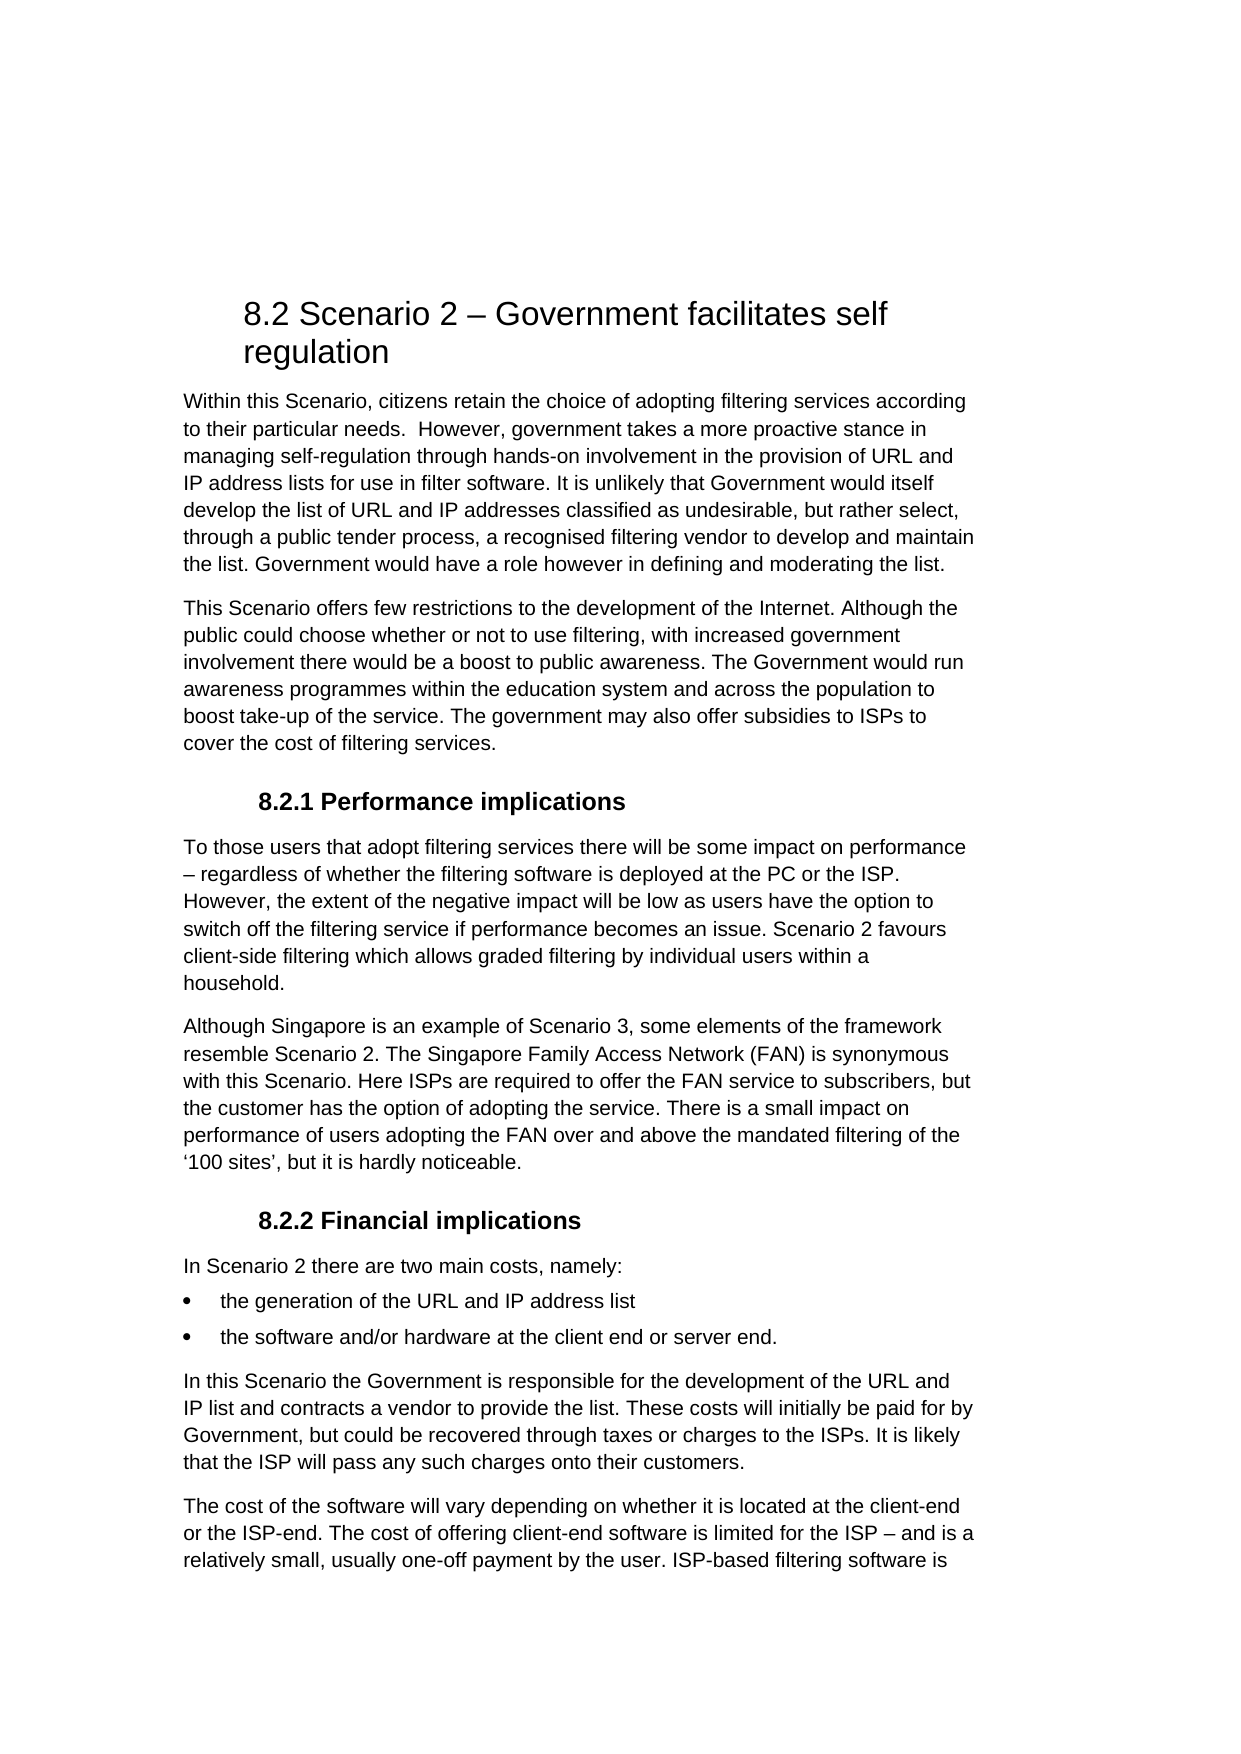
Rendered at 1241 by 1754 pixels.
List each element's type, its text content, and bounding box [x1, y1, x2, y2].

text Within this Scenario, citizens retain the choice of adopting filtering services according to their particular needs. However, government takes a more proactive stance in managing self-regulation through hands-on involvement in the provision of URL and IP address lists for use in filter software. It is unlikely that Government would itself develop the list of URL and IP addresses classified as undesirable, but rather select, through a public tender process, a recognised filtering vendor to develop and maintain the list. Government would have a role however in defining and moderating the list. [183, 387, 975, 577]
subtitle 8.2.1 Performance implications [183, 787, 975, 816]
list the software and/or hardware at the client end or server end. [183, 1323, 975, 1350]
text In Scenario 2 there are two main costs, namely: [183, 1252, 975, 1279]
text This Scenario offers few restrictions to the development of the Internet. Although the public could choose whether or not to use filtering, with increased government involvement there would be a boost to public awareness. The Government would run awareness programmes within the education system and across the population to boost take-up of the service. The government may also offer subsidies to ISPs to cover the cost of filtering services. [183, 593, 975, 756]
text The cost of the software will vary depending on whether it is located at the client-end or the ISP-end. The cost of offering client-end software is limited for the ISP – and is a relatively small, usually one-off payment by the user. ISP-based filtering software is [183, 1491, 975, 1573]
text Although Singapore is an example of Scenario 3, some elements of the framework resemble Scenario 2. The Singapore Family Access Network (FAN) is synonymous with this Scenario. Here ISPs are required to offer the FAN service to subscribers, but the customer has the option of adopting the service. There is a small impact on performance of users adopting the FAN over and above the mandated filtering of the ‘100 sites’, but it is hardly noticeable. [183, 1012, 975, 1175]
text To those users that adopt filtering services there will be some impact on performance – regardless of whether the filtering software is deployed at the PC or the ISP. However, the extent of the negative impact will be low as users have the option to switch off the filtering service if performance becomes an issue. Scenario 2 favours client-side filtering which allows graded filtering by individual users within a household. [183, 833, 975, 996]
subtitle 8.2 Scenario 2 – Government facilitates self regulation [183, 296, 975, 371]
list the generation of the URL and IP address list [183, 1287, 975, 1314]
subtitle 8.2.2 Financial implications [183, 1206, 975, 1235]
text In this Scenario the Government is responsible for the development of the URL and IP list and contracts a vendor to provide the list. These costs will initially be paid for by Government, but could be recovered through taxes or charges to the ISPs. It is likely that the ISP will pass any such charges onto their customers. [183, 1366, 975, 1475]
